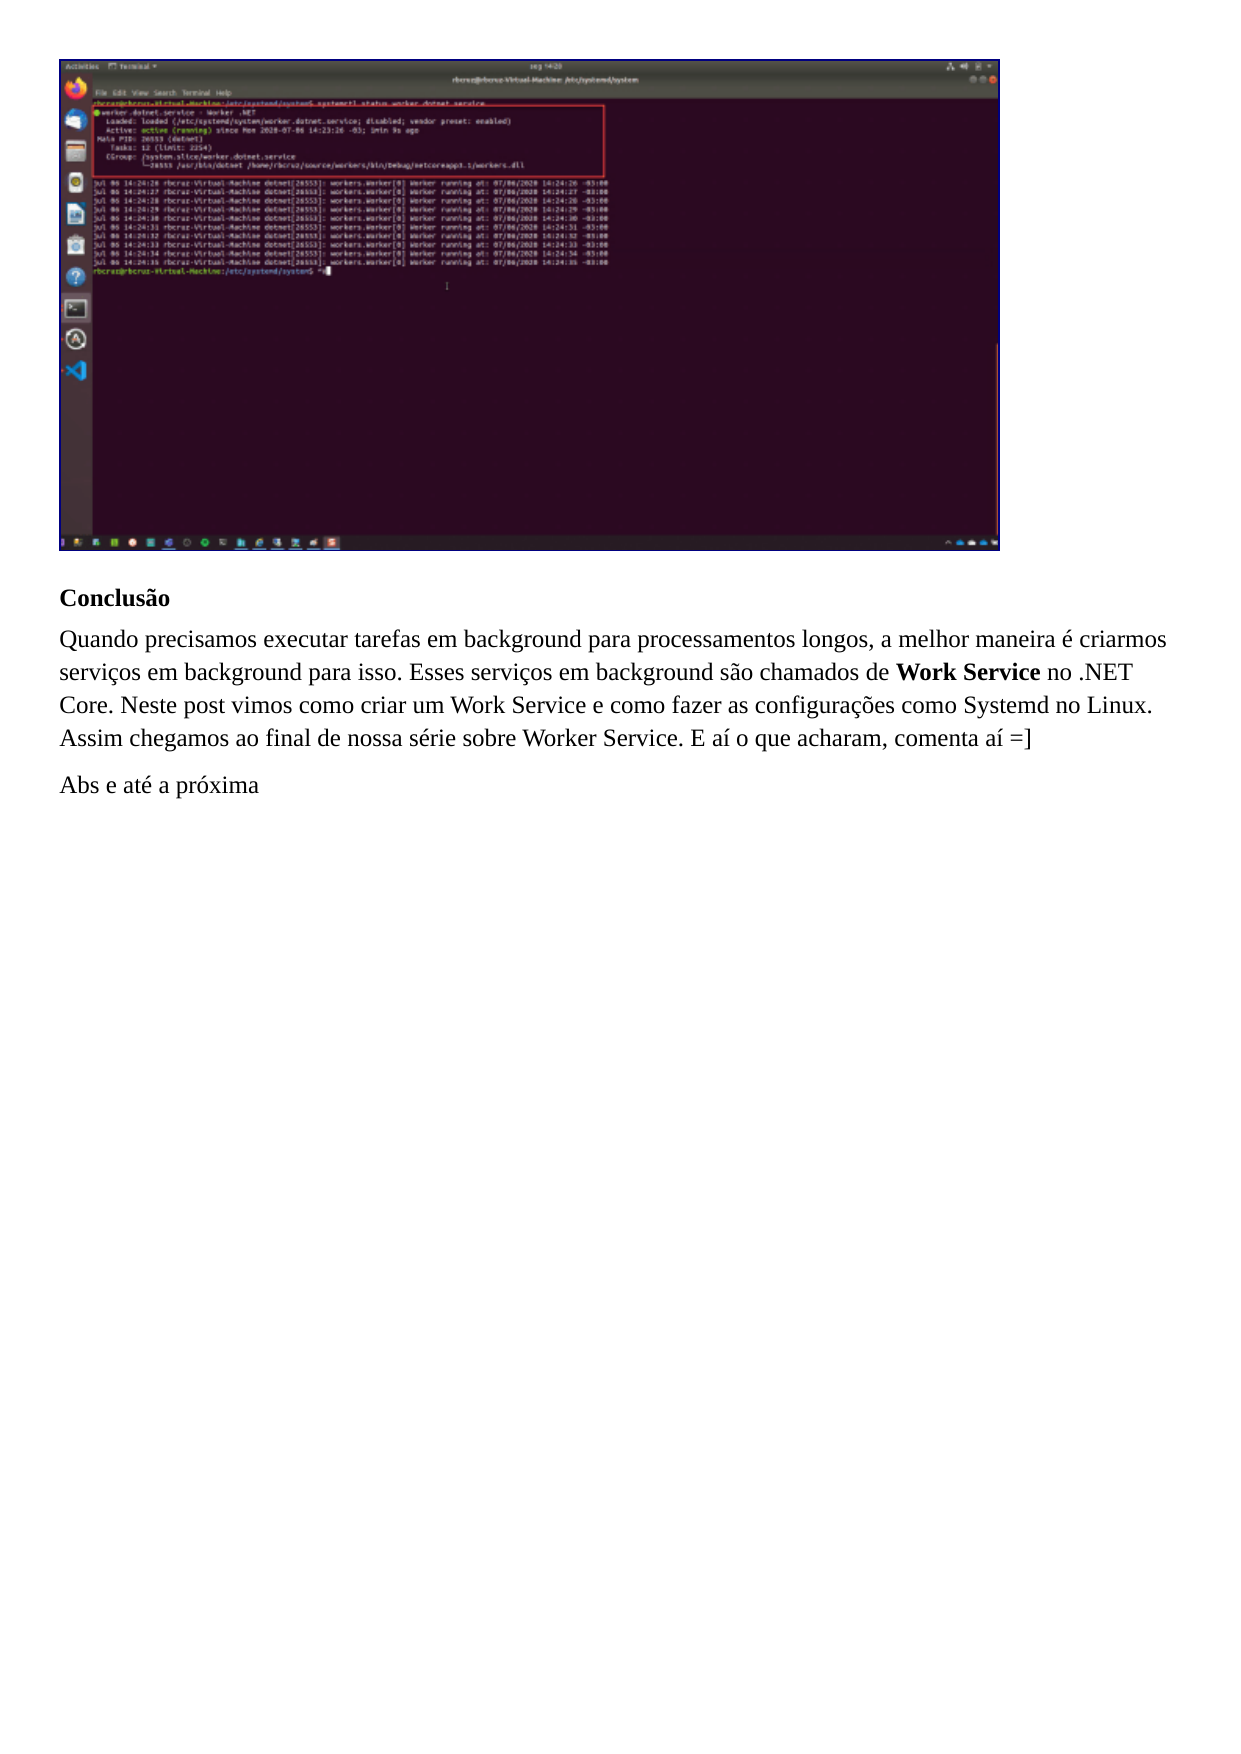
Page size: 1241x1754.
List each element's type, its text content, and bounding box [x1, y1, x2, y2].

picture [61, 61, 998, 550]
text Abs e até a próxima [59, 771, 1181, 799]
text Quando precisamos executar tarefas em background para processamentos longos, a melhor maneira é criarmos serviços em background para isso. Esses serviços em background são chamados de Work Service no .NET Core. Neste post vimos como criar um Work Service e como fazer as configurações como Systemd no Linux. Assim chegamos ao final de nossa série sobre Worker Service. E aí o que acharam, comenta aí =] [59, 624, 1181, 752]
subtitle Conclusão [59, 583, 1181, 611]
